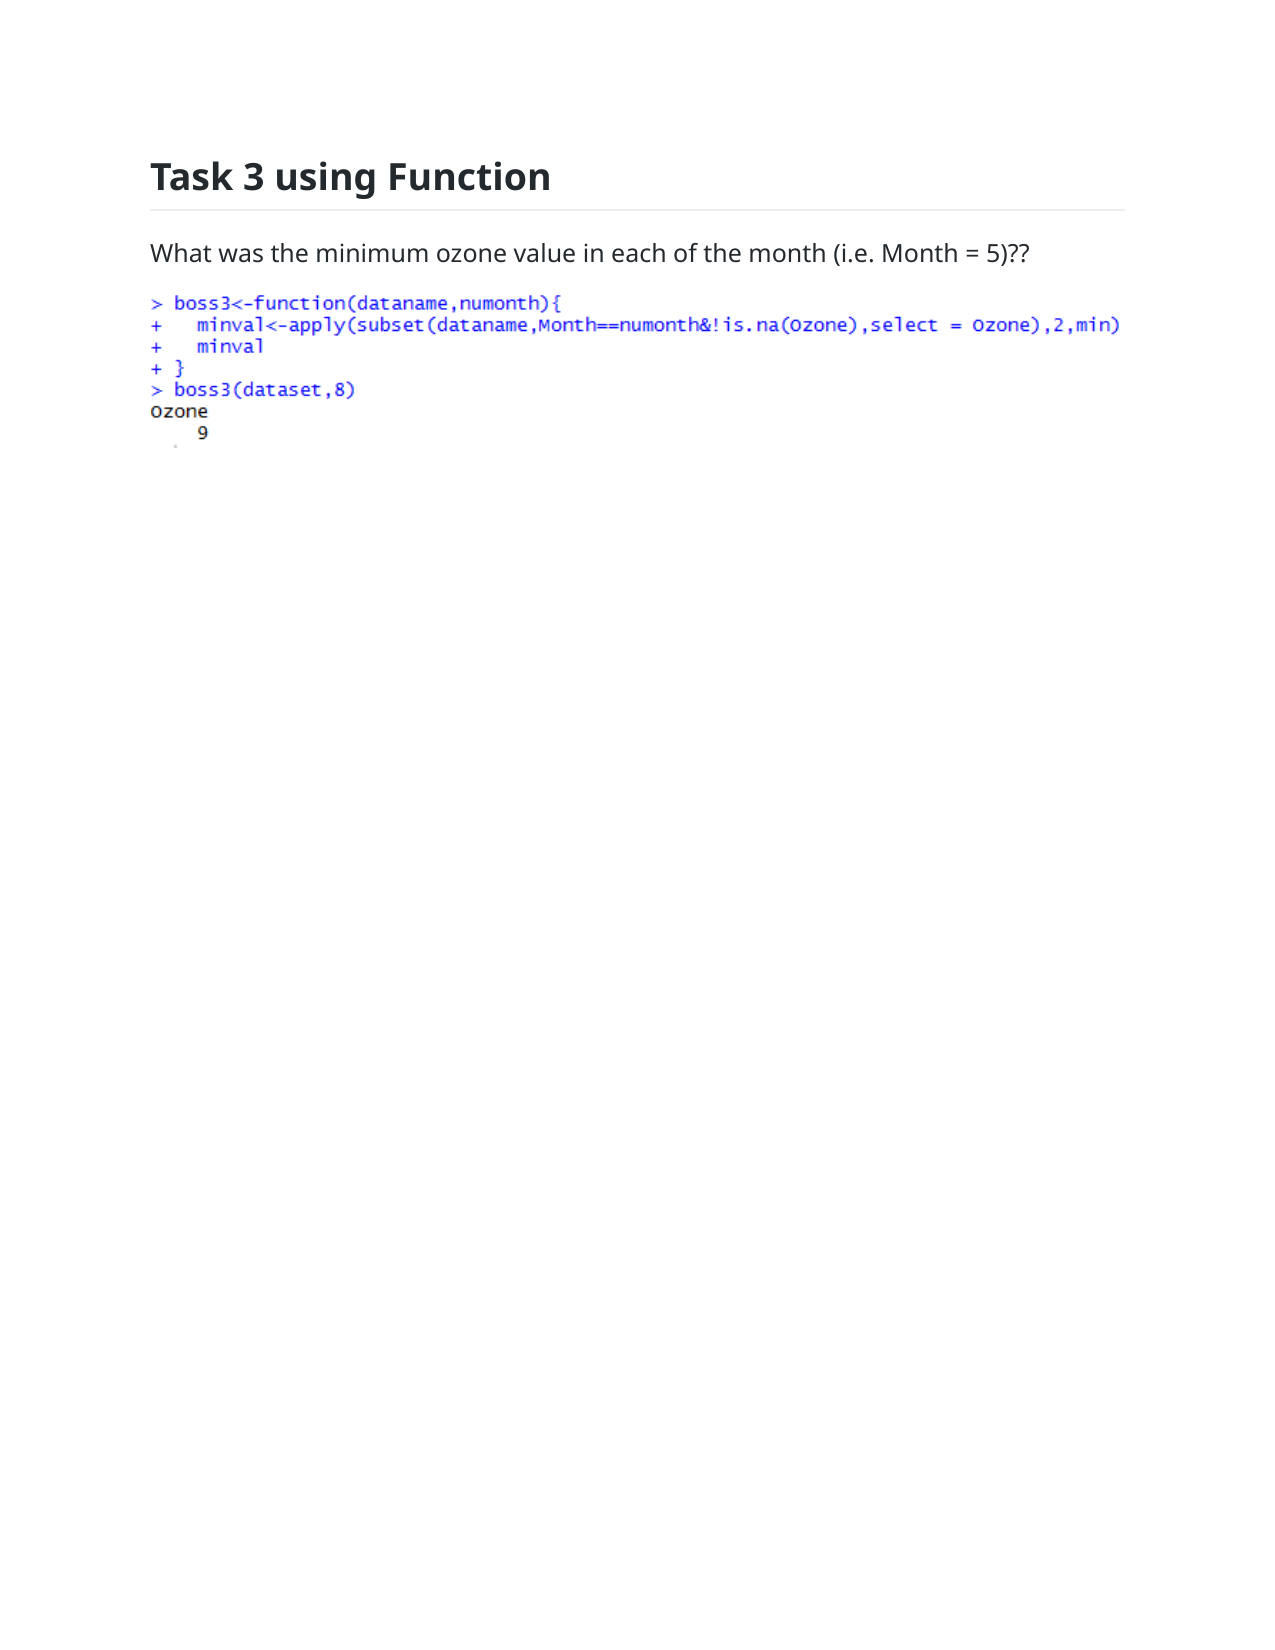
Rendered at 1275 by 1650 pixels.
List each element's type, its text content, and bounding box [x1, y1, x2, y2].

picture [150, 295, 1125, 448]
text What was the minimum ozone value in each of the month (i.e. Month = 5)?? [150, 236, 1125, 270]
subtitle Task 3 using Function [150, 150, 1125, 209]
